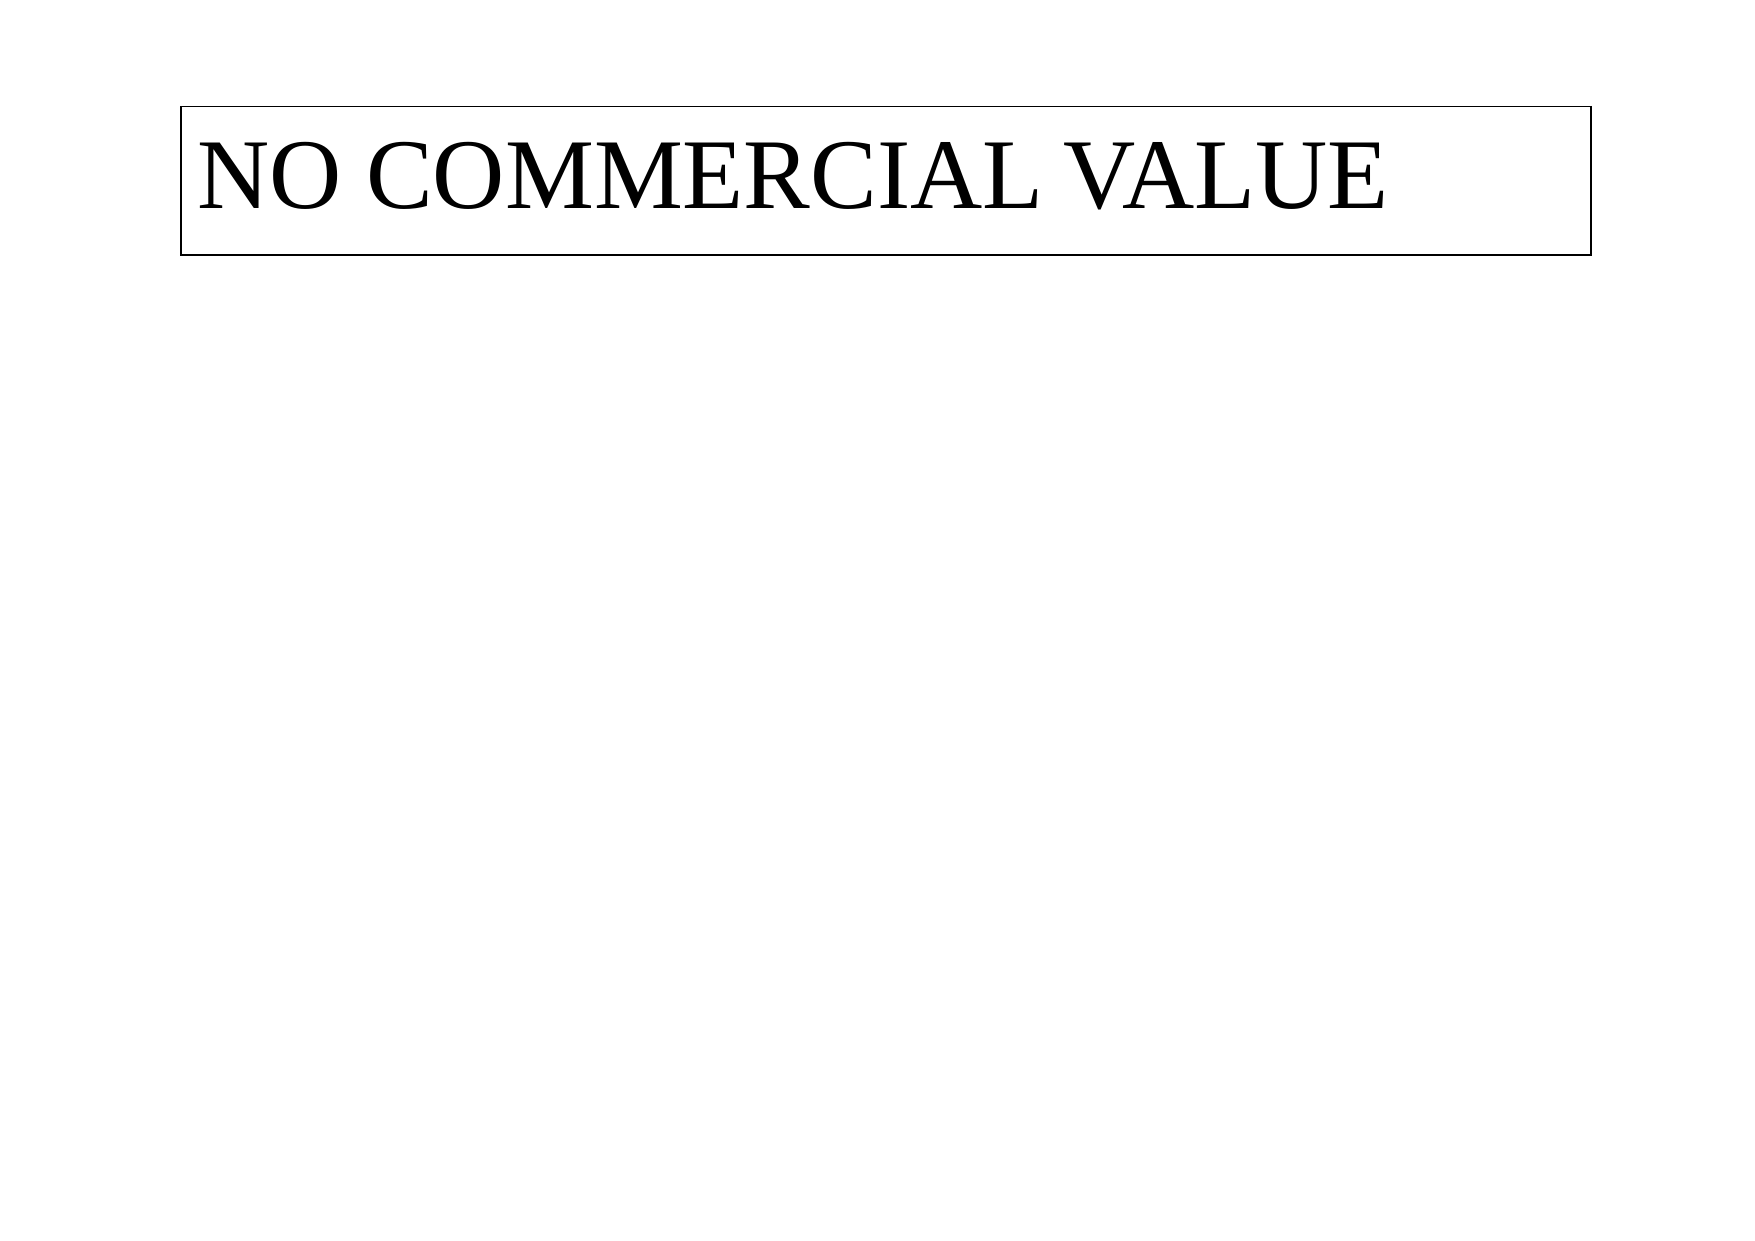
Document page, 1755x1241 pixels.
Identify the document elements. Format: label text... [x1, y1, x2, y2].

text NO COMMERCIAL VALUE [197, 115, 1575, 230]
